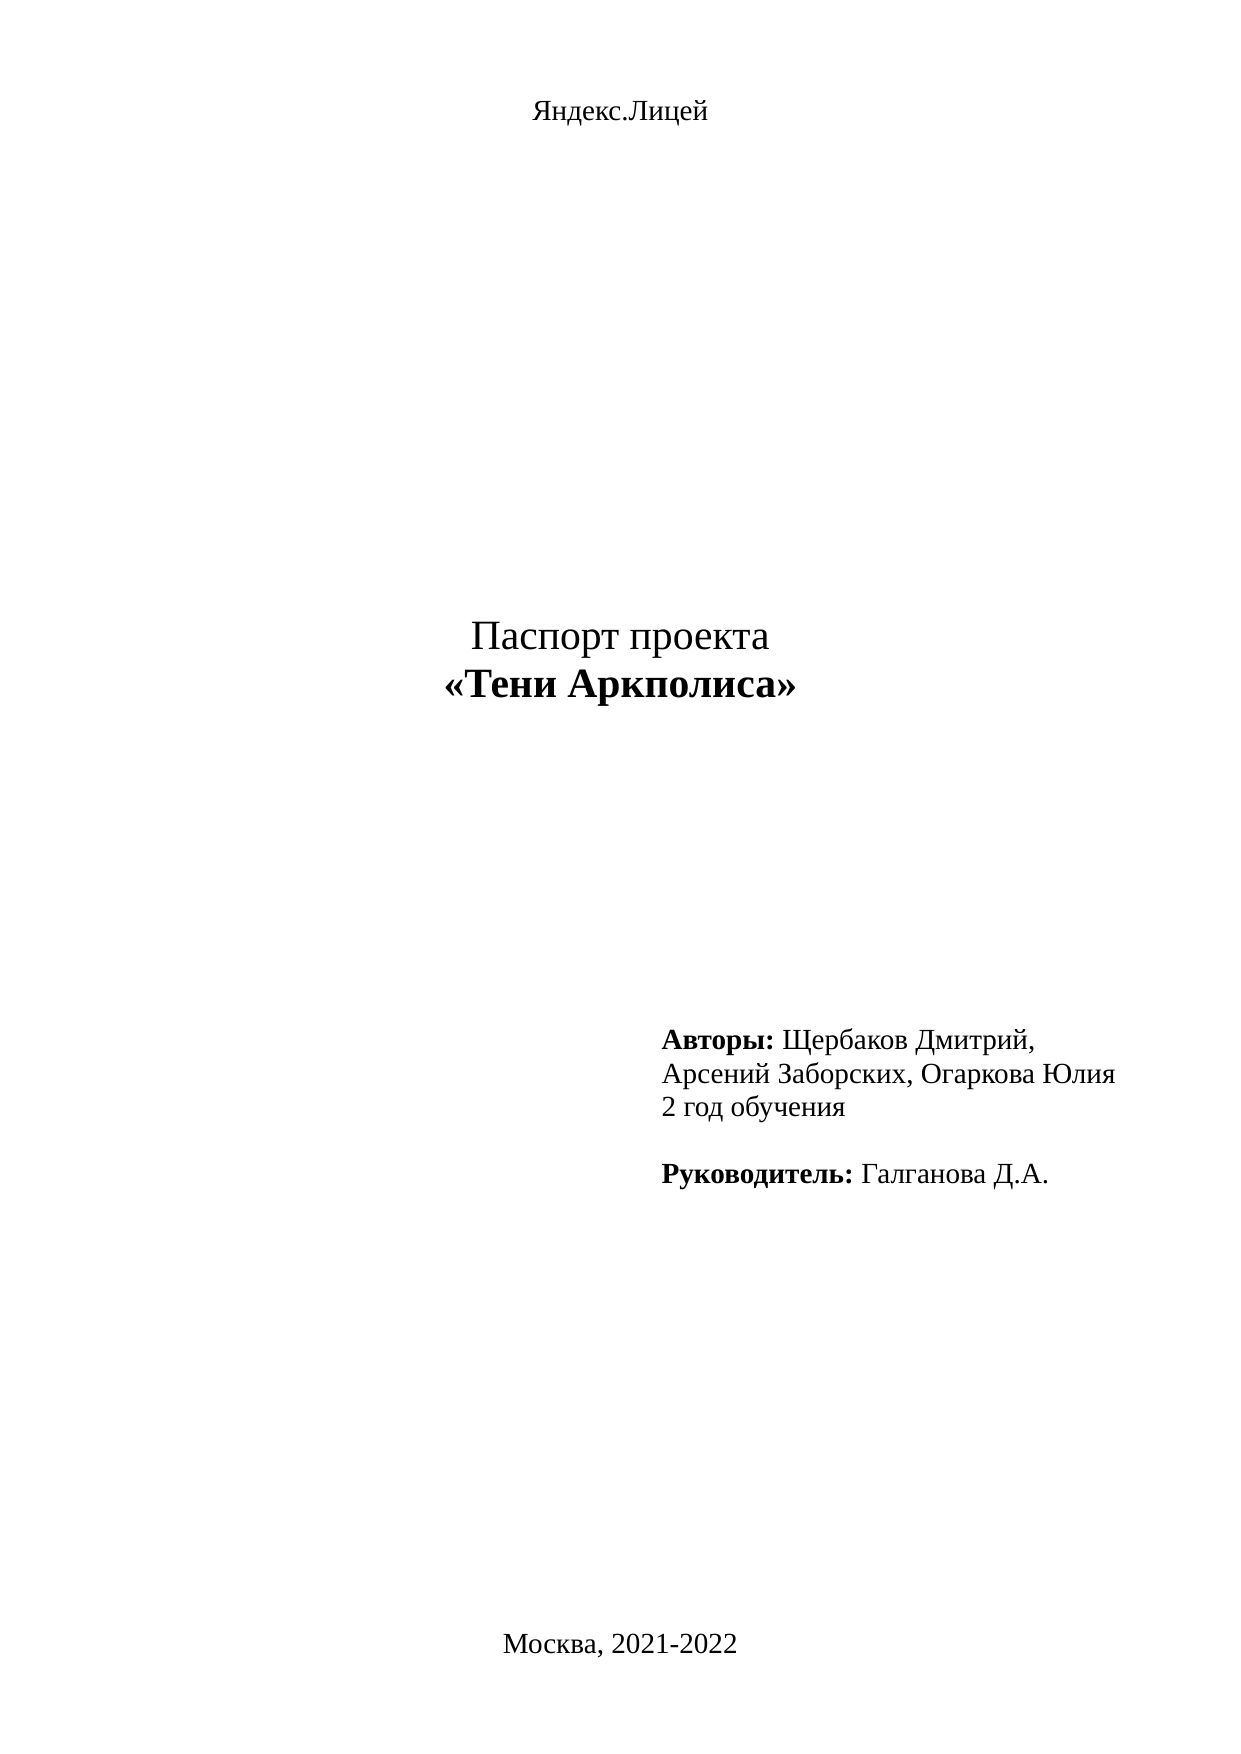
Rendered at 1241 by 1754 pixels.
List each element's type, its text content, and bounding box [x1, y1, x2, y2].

text «Тени Аркполиса» [118, 658, 1122, 706]
text Яндекс.Лицей [118, 93, 1122, 126]
text 2 год обучения [661, 1089, 1122, 1123]
text Паспорт проекта [118, 610, 1122, 658]
text Москва, 2021-2022 [118, 1626, 1122, 1659]
text Руководитель: Галганова Д.А. [661, 1156, 1122, 1190]
text Авторы: Щербаков Дмитрий, Арсений Заборских, Огаркова Юлия [661, 1022, 1122, 1089]
